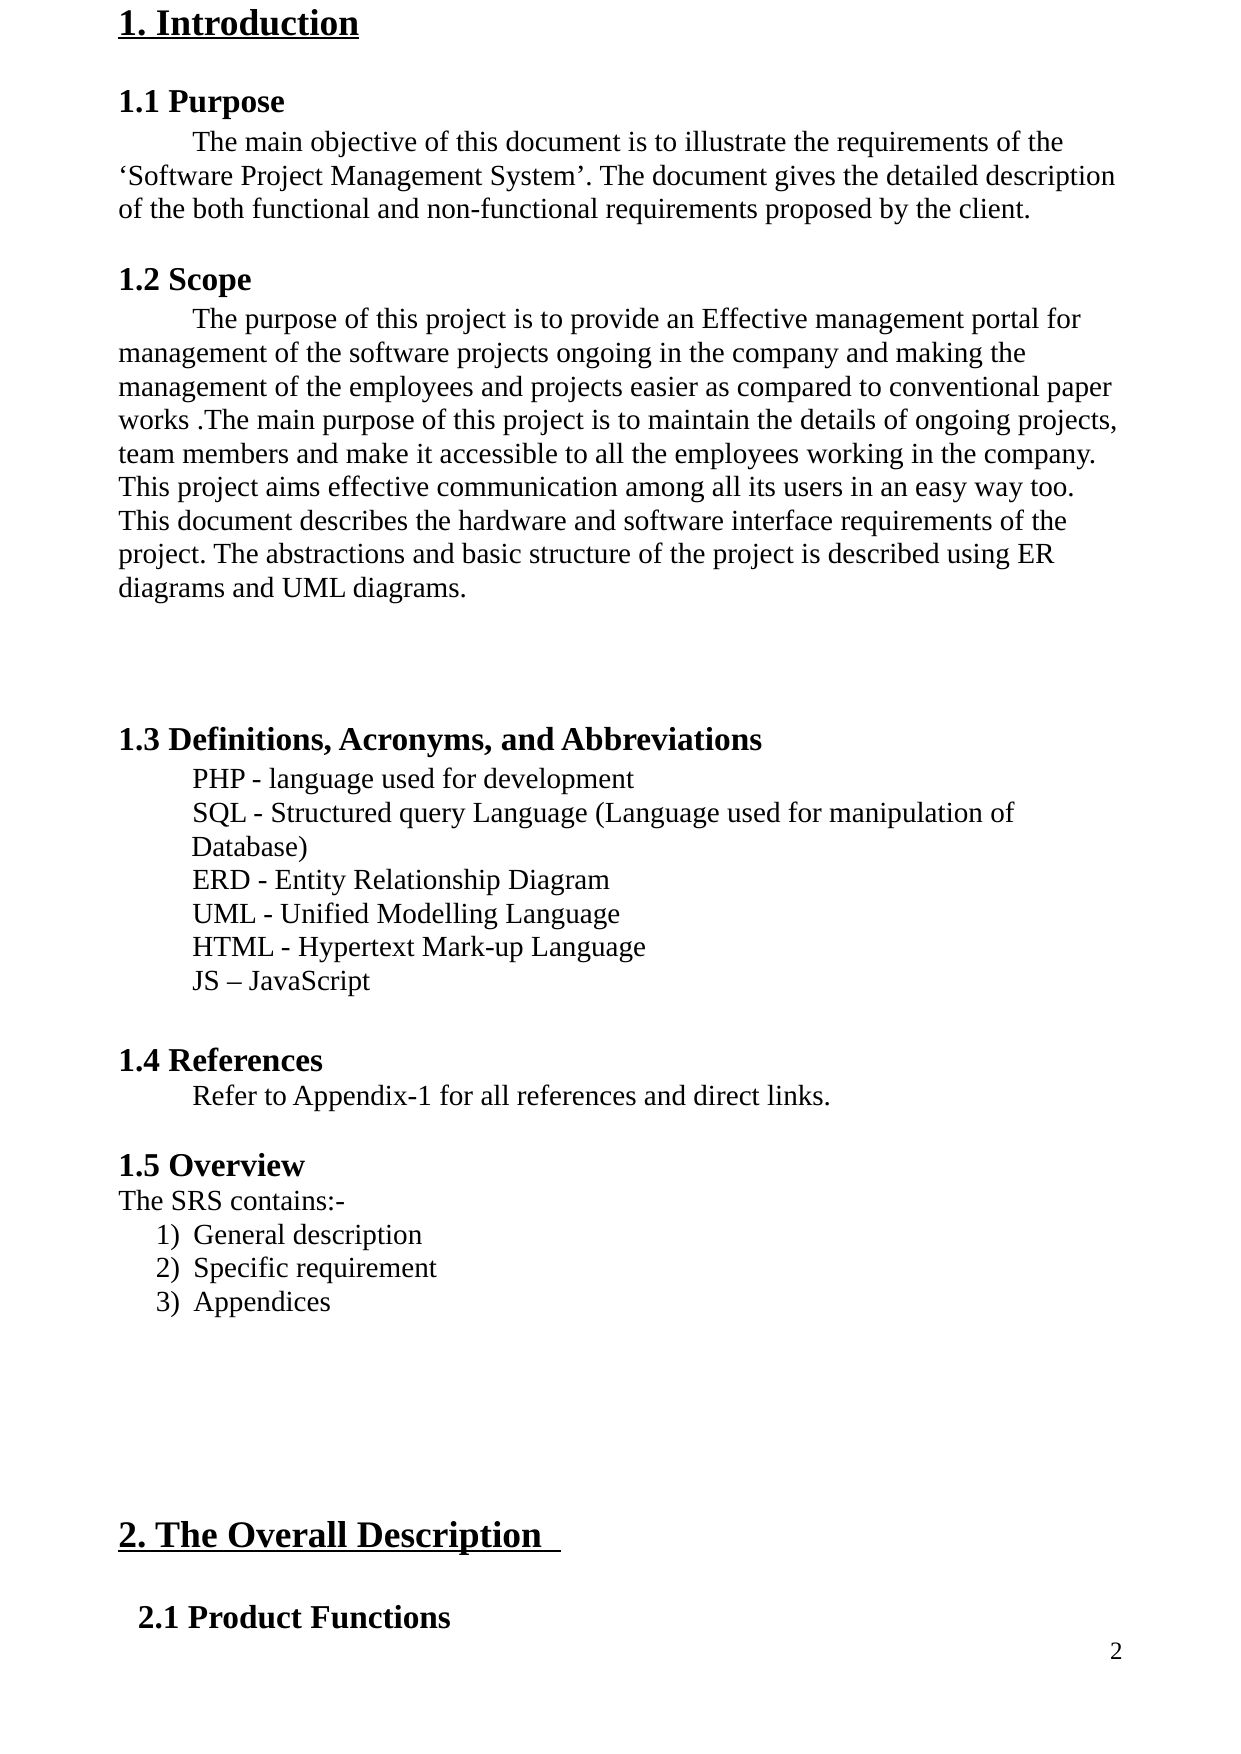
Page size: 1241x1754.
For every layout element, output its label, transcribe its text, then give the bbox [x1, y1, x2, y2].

text JS – JavaScript [118, 963, 1122, 997]
text The main objective of this document is to illustrate the requirements of the ‘Software Project Management System’. The document gives the detailed description of the both functional and non-functional requirements proposed by the client. [118, 120, 1122, 225]
text 1. Introduction [118, 0, 1122, 43]
text 1.2 Scope [118, 259, 1122, 297]
subtitle 2. The Overall Description [118, 1512, 1122, 1556]
list Specific requirement [156, 1251, 1122, 1284]
text 1.1 Purpose [118, 81, 1122, 120]
list General description [156, 1217, 1122, 1251]
text PHP - language used for development [118, 757, 1122, 795]
text 1.4 References [118, 1040, 1122, 1078]
text Database) [118, 829, 1122, 862]
text The purpose of this project is to provide an Effective management portal for management of the software projects ongoing in the company and making the management of the employees and projects easier as compared to conventional paper works .The main purpose of this project is to maintain the details of ongoing projects, team members and make it accessible to all the employees working in the company. This project aims effective communication among all its users in an easy way too. This document describes the hardware and software interface requirements of the project. The abstractions and basic structure of the project is described using ER diagrams and UML diagrams. [118, 297, 1122, 604]
text 1.3 Definitions, Acronyms, and Abbreviations [118, 719, 1122, 757]
text The SRS contains:- [118, 1183, 1122, 1217]
text Refer to Appendix-1 for all references and direct links. [118, 1078, 1122, 1112]
text ERD - Entity Relationship Diagram [118, 862, 1122, 896]
text UML - Unified Modelling Language [118, 896, 1122, 929]
subtitle 2.1 Product Functions [138, 1597, 1047, 1635]
text SQL - Structured query Language (Language used for manipulation of [118, 795, 1122, 829]
text HTML - Hypertext Mark-up Language [118, 929, 1122, 963]
text 1.5 Overview [118, 1145, 1122, 1183]
list Appendices [156, 1284, 1122, 1318]
